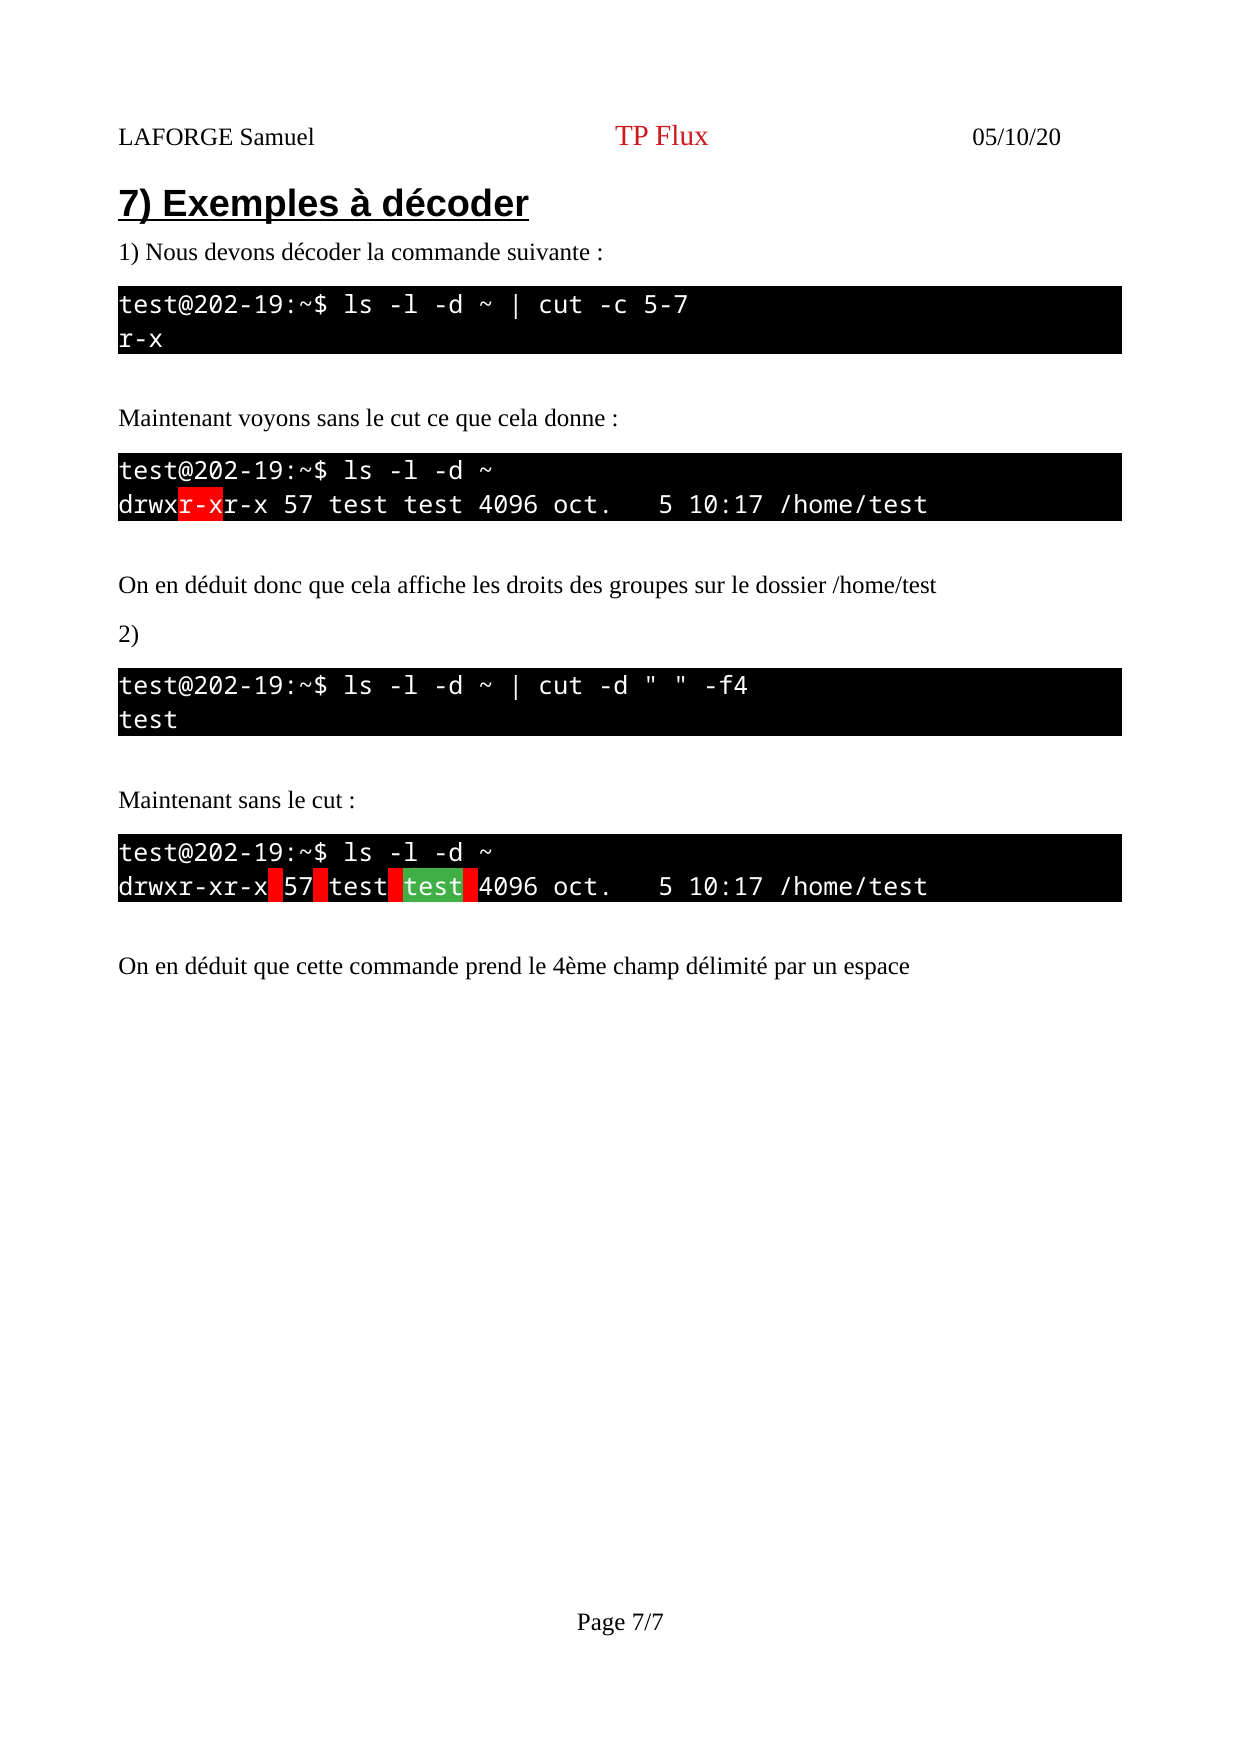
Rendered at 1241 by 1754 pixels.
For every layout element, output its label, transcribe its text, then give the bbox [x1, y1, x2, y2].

text test@202-19:~$ ls -l -d ~ | cut -c 5-7 [118, 286, 1122, 320]
text Maintenant voyons sans le cut ce que cela donne : [118, 403, 1122, 432]
text drwxr-xr-x 57 test test 4096 oct. 5 10:17 /home/test [118, 868, 1122, 902]
text r-x [118, 320, 1122, 354]
text 1) Nous devons décoder la commande suivante : [118, 237, 1122, 266]
text drwxr-xr-x 57 test test 4096 oct. 5 10:17 /home/test [118, 487, 1122, 521]
text test@202-19:~$ ls -l -d ~ [118, 834, 1122, 868]
text On en déduit donc que cela affiche les droits des groupes sur le dossier /home/test [118, 570, 1122, 598]
text test@202-19:~$ ls -l -d ~ | cut -d " " -f4 [118, 668, 1122, 702]
text 2) [118, 619, 1122, 648]
text test [118, 702, 1122, 736]
subtitle 7) Exemples à décoder [118, 181, 1122, 225]
text On en déduit que cette commande prend le 4ème champ délimité par un espace [118, 951, 1122, 980]
text test@202-19:~$ ls -l -d ~ [118, 453, 1122, 487]
text Maintenant sans le cut : [118, 785, 1122, 814]
